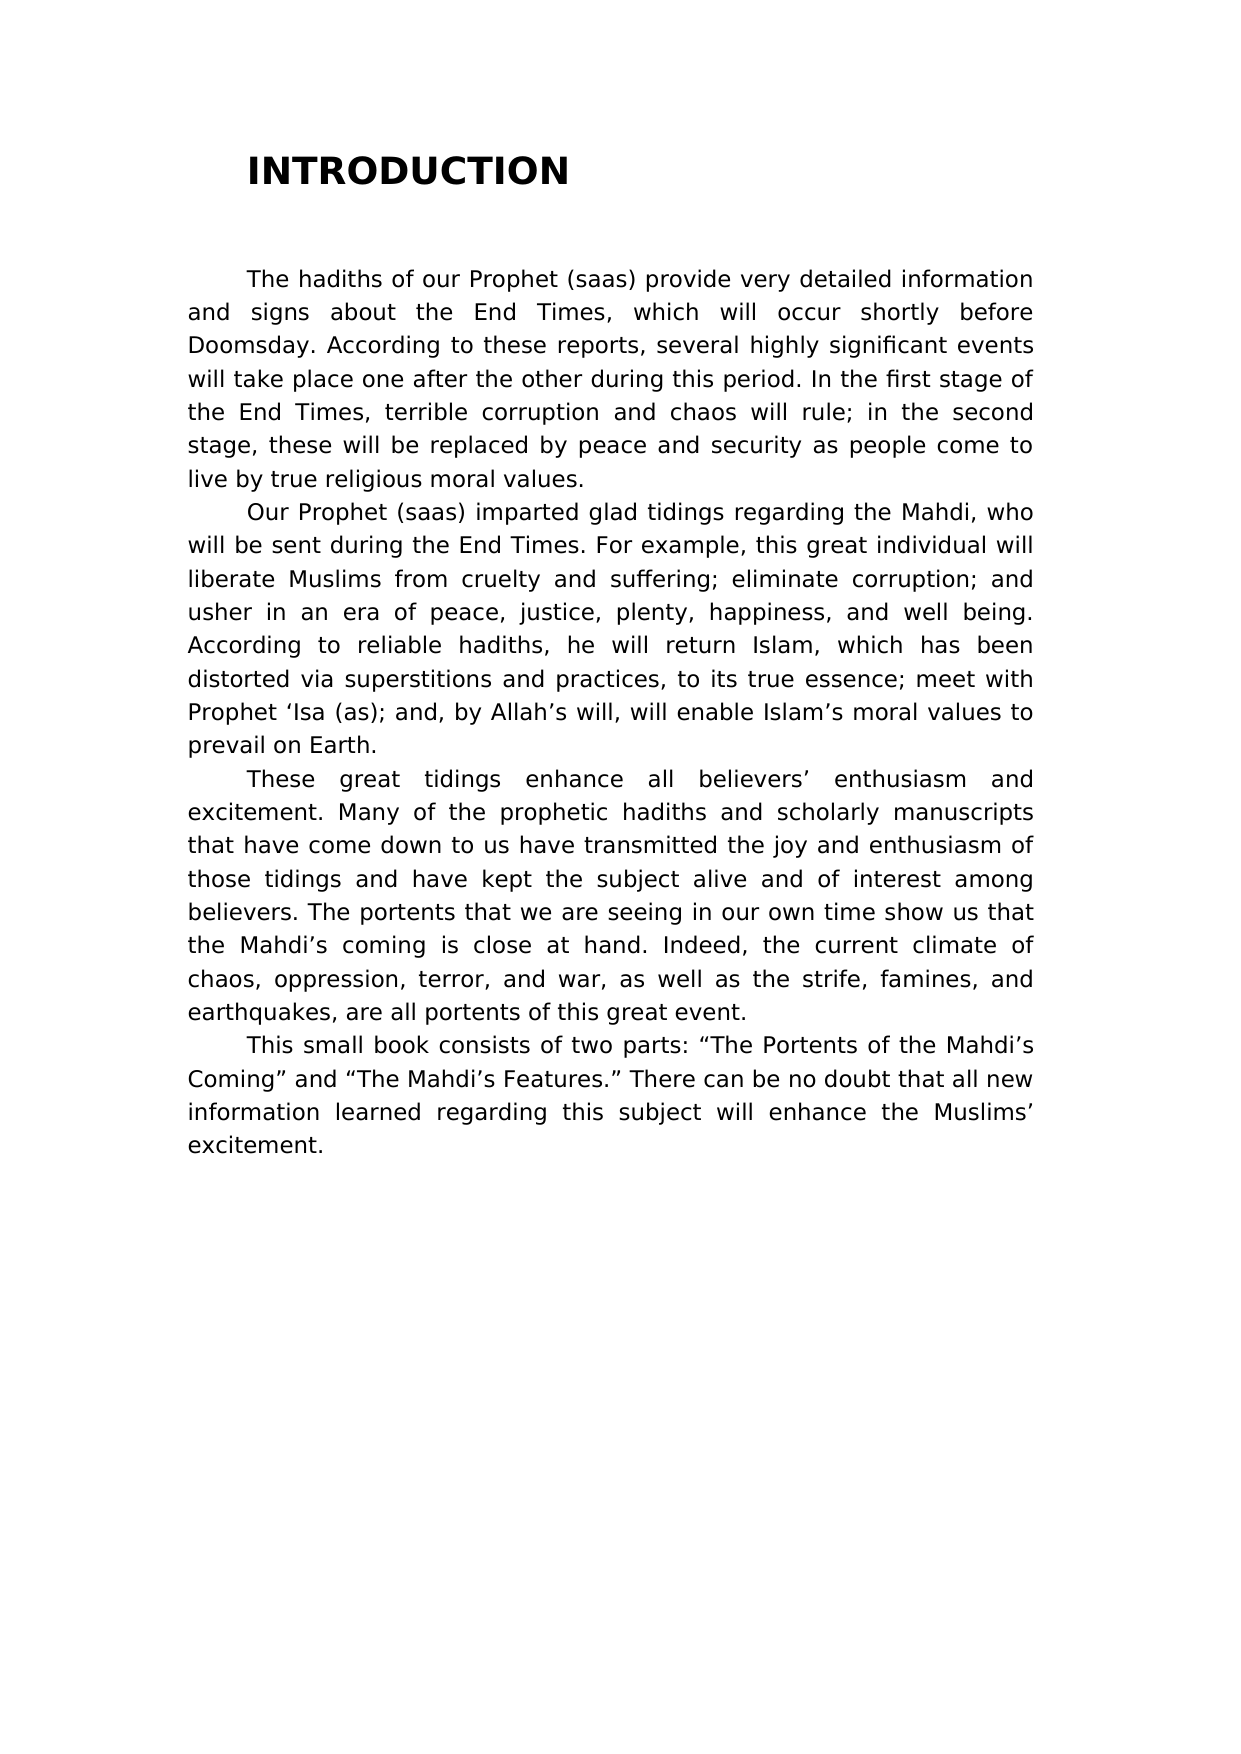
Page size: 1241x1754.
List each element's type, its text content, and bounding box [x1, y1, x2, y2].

subtitle INTRODUCTION [187, 150, 1035, 194]
text These great tidings enhance all believers’ enthusiasm and excitement. Many of the prophetic hadiths and scholarly manuscripts that have come down to us have transmitted the joy and enthusiasm of those tidings and have kept the subject alive and of interest among believers. The portents that we are seeing in our own time show us that the Mahdi’s coming is close at hand. Indeed, the current climate of chaos, oppression, terror, and war, as well as the strife, famines, and earthquakes, are all portents of this great event. [187, 760, 1035, 1027]
text Our Prophet (saas) imparted glad tidings regarding the Mahdi, who will be sent during the End Times. For example, this great individual will liberate Muslims from cruelty and suffering; eliminate corruption; and usher in an era of peace, justice, plenty, happiness, and well being. According to reliable hadiths, he will return Islam, which has been distorted via superstitions and practices, to its true essence; meet with Prophet ‘Isa (as); and, by Allah’s will, will enable Islam’s moral values to prevail on Earth. [187, 494, 1035, 760]
text The hadiths of our Prophet (saas) provide very detailed information and signs about the End Times, which will occur shortly before Doomsday. According to these reports, several highly significant events will take place one after the other during this period. In the first stage of the End Times, terrible corruption and chaos will rule; in the second stage, these will be replaced by peace and security as people come to live by true religious moral values. [187, 260, 1035, 494]
text This small book consists of two parts: “The Portents of the Mahdi’s Coming” and “The Mahdi’s Features.” There can be no doubt that all new information learned regarding this subject will enhance the Muslims’ excitement. [187, 1027, 1035, 1160]
